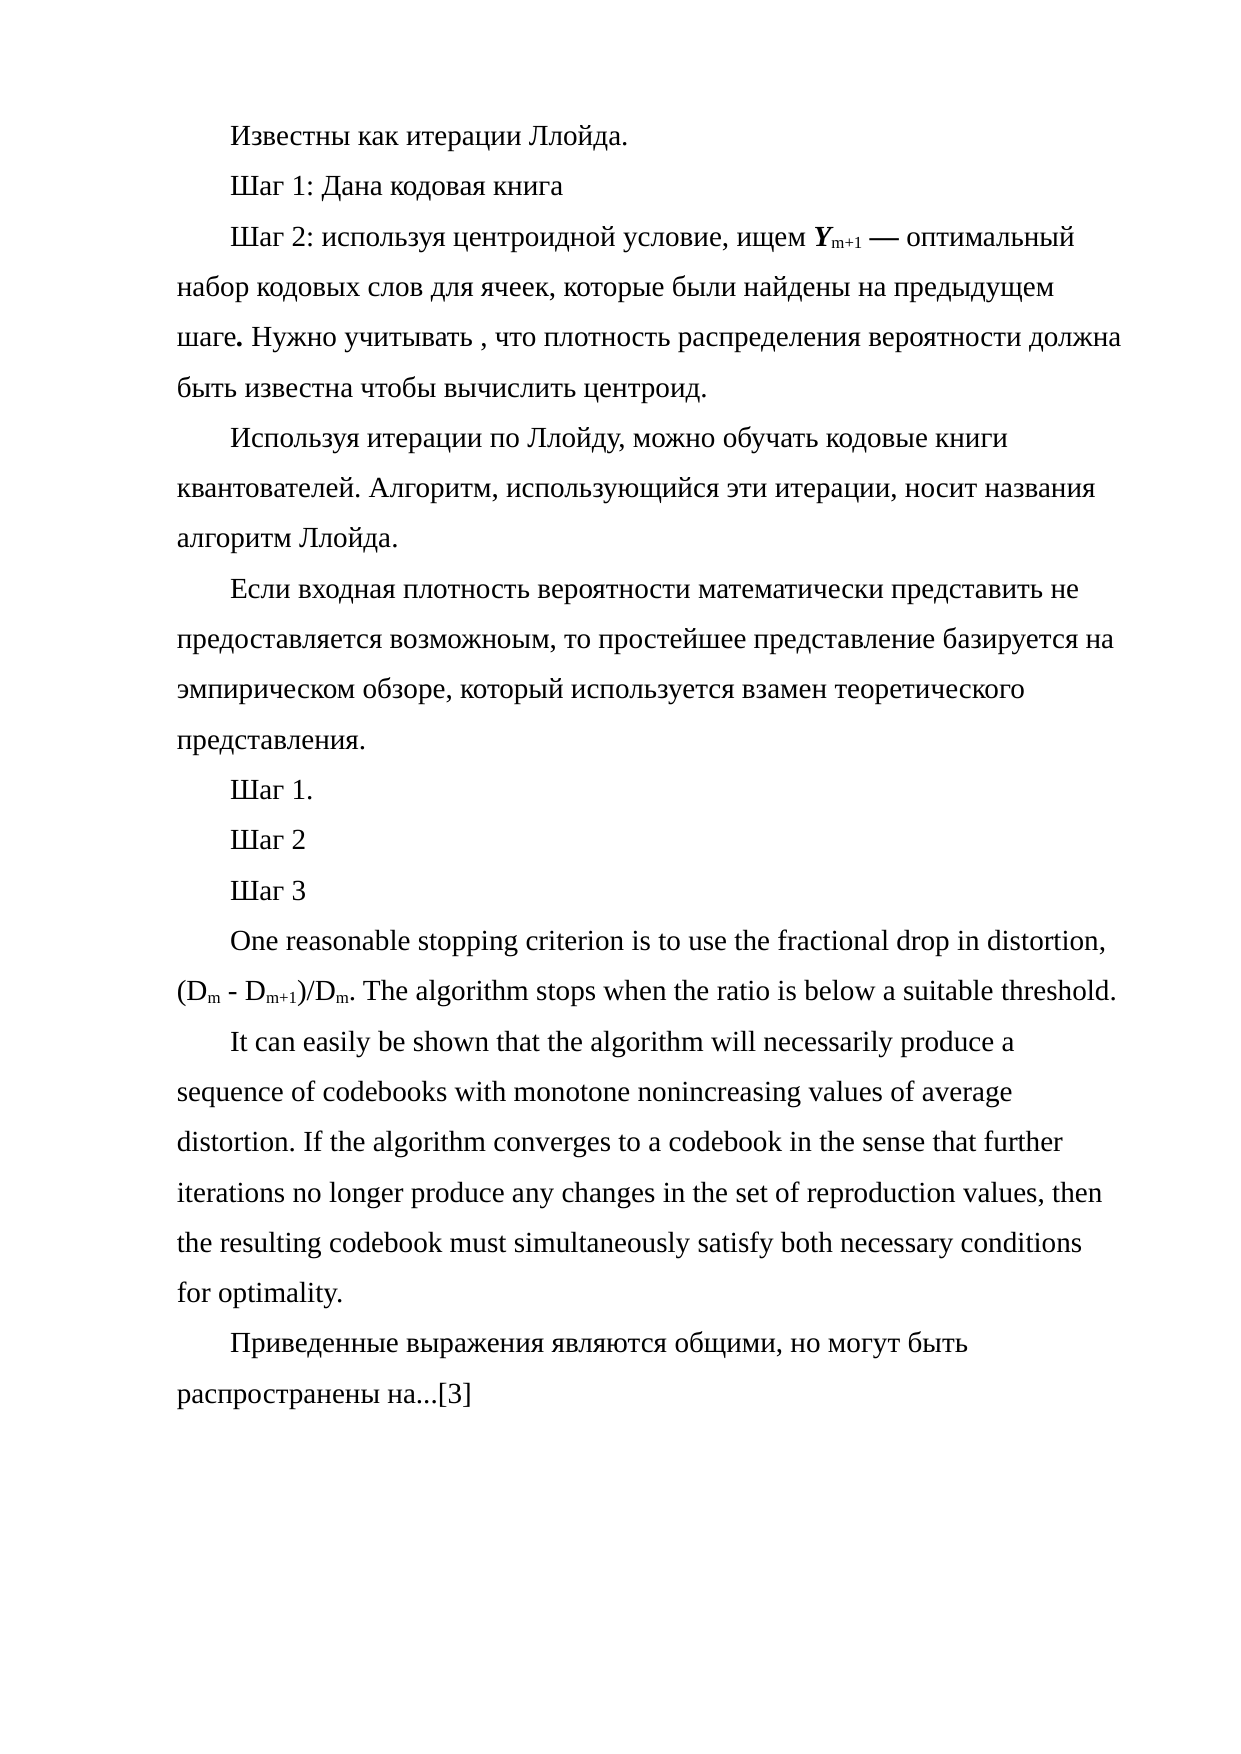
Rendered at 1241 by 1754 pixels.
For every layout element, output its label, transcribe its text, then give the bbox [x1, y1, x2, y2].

text Шаг 2: используя центроидной условие, ищем Ym+1 — оптимальный набор кодовых слов для ячеек, которые были найдены на предыдущем шаге. Нужно учитывать , что плотность распределения вероятности должна быть известна чтобы вычислить центроид. [177, 219, 1122, 403]
text One reasonable stopping criterion is to use the fractional drop in distortion, (Dm - Dm+1)/Dm. The algorithm stops when the ratio is below a suitable threshold. [177, 923, 1122, 1007]
text Приведенные выражения являются общими, но могут быть распространены на...[3] [177, 1326, 1122, 1409]
text Если входная плотность вероятности математически представить не предоставляется возможноым, то простейшее представление базируется на эмпирическом обзоре, который используется взамен теоретического представления. [177, 571, 1122, 755]
text Шаг 3 [177, 873, 1122, 906]
text Шаг 2 [177, 822, 1122, 856]
text Известны как итерации Ллойда. [177, 118, 1122, 152]
text Шаг 1: Дана кодовая книга [177, 168, 1122, 202]
text Шаг 1. [177, 772, 1122, 806]
text Используя итерации по Ллойду, можно обучать кодовые книги квантователей. Алгоритм, использующийся эти итерации, носит названия алгоритм Ллойда. [177, 420, 1122, 554]
text It can easily be shown that the algorithm will necessarily produce a sequence of codebooks with monotone nonincreasing values of average distortion. If the algorithm converges to a codebook in the sense that further iterations no longer produce any changes in the set of reproduction values, then the resulting codebook must simultaneously satisfy both necessary conditions for optimality. [177, 1024, 1122, 1309]
